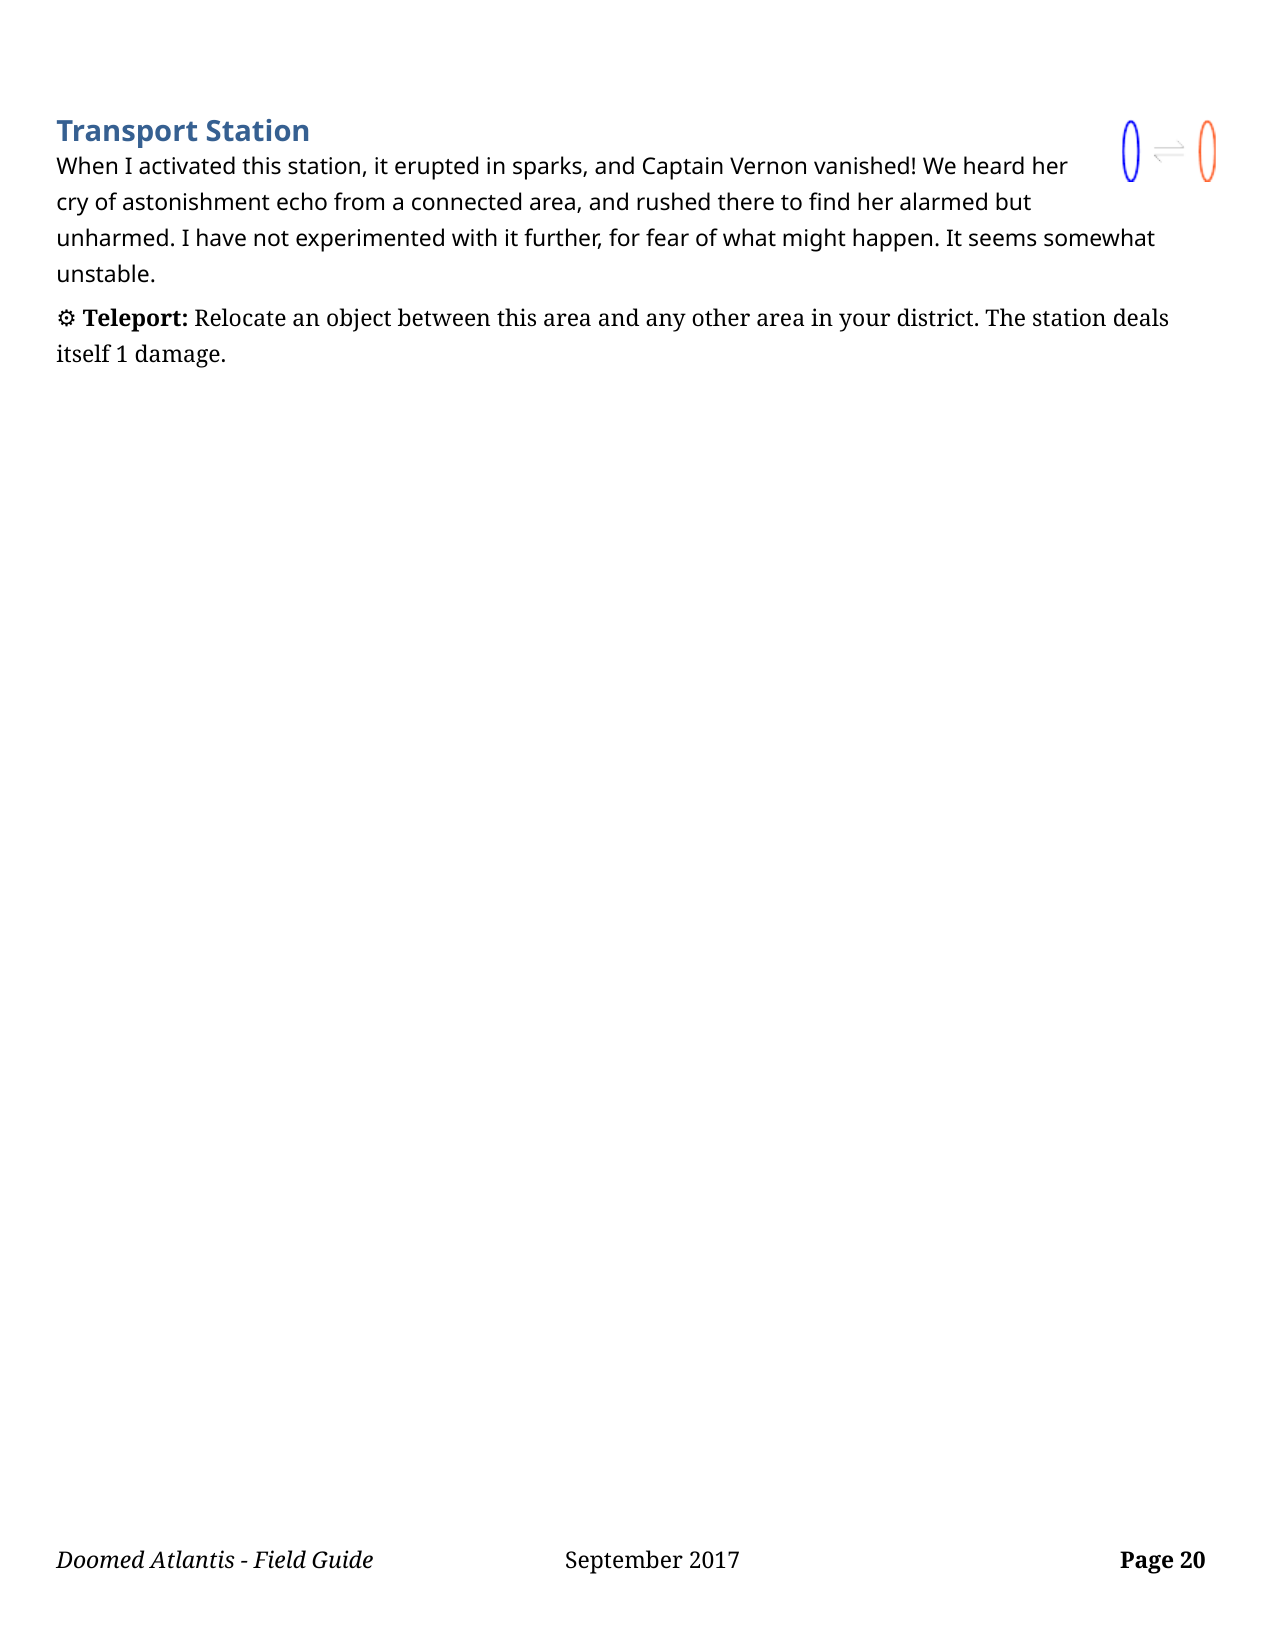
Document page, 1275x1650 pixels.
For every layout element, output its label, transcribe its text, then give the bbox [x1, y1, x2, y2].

subtitle Transport Station [56, 110, 1215, 150]
text ⚙ Teleport: Relocate an object between this area and any other area in your district. The station deals itself 1 damage. [56, 302, 1215, 369]
subtitle When I activated this station, it erupted in sparks, and Captain Vernon vanished! We heard her cry of astonishment echo from a connected area, and rushed there to find her alarmed but unharmed. I have not experimented with it further, for fear of what might happen. It seems somewhat unstable. [56, 150, 1215, 289]
picture [1121, 119, 1216, 182]
